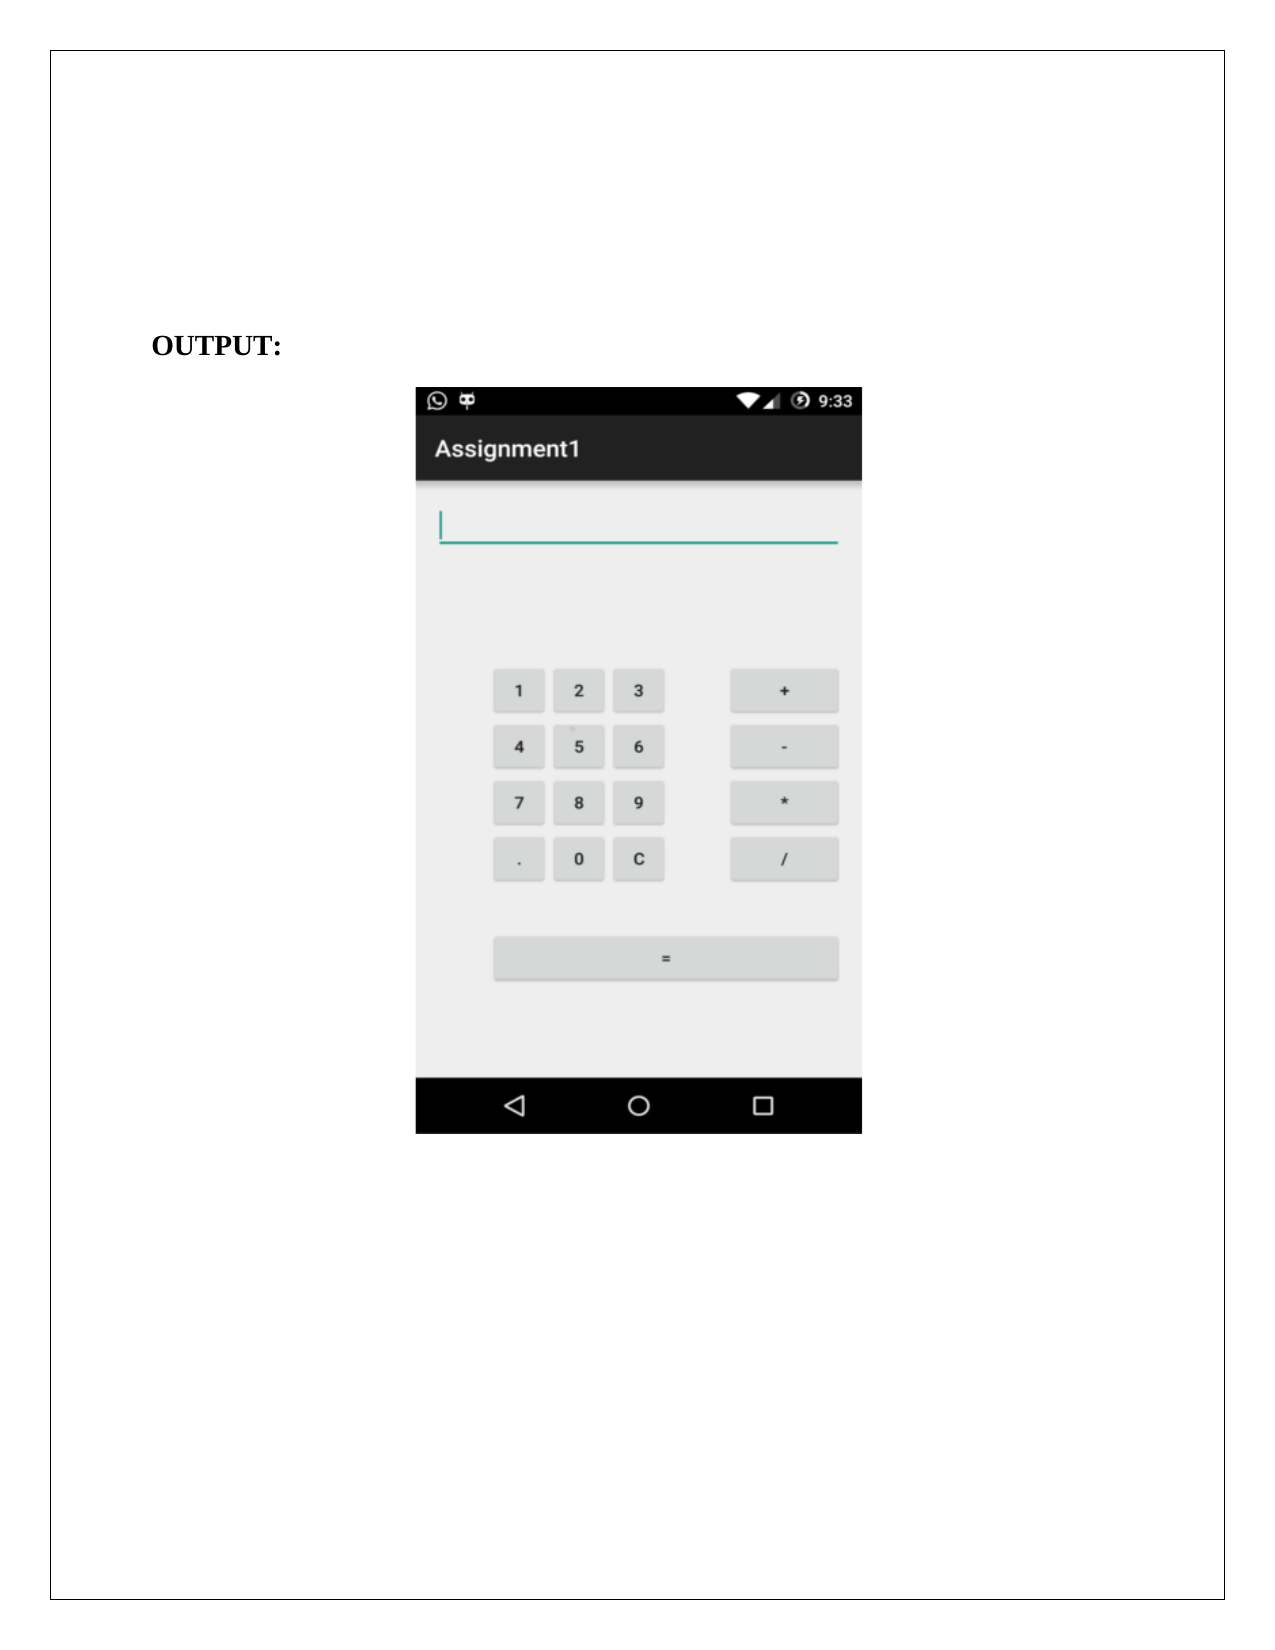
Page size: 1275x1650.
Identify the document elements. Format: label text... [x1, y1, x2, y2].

picture [415, 387, 863, 1134]
text OUTPUT: [151, 328, 1218, 361]
